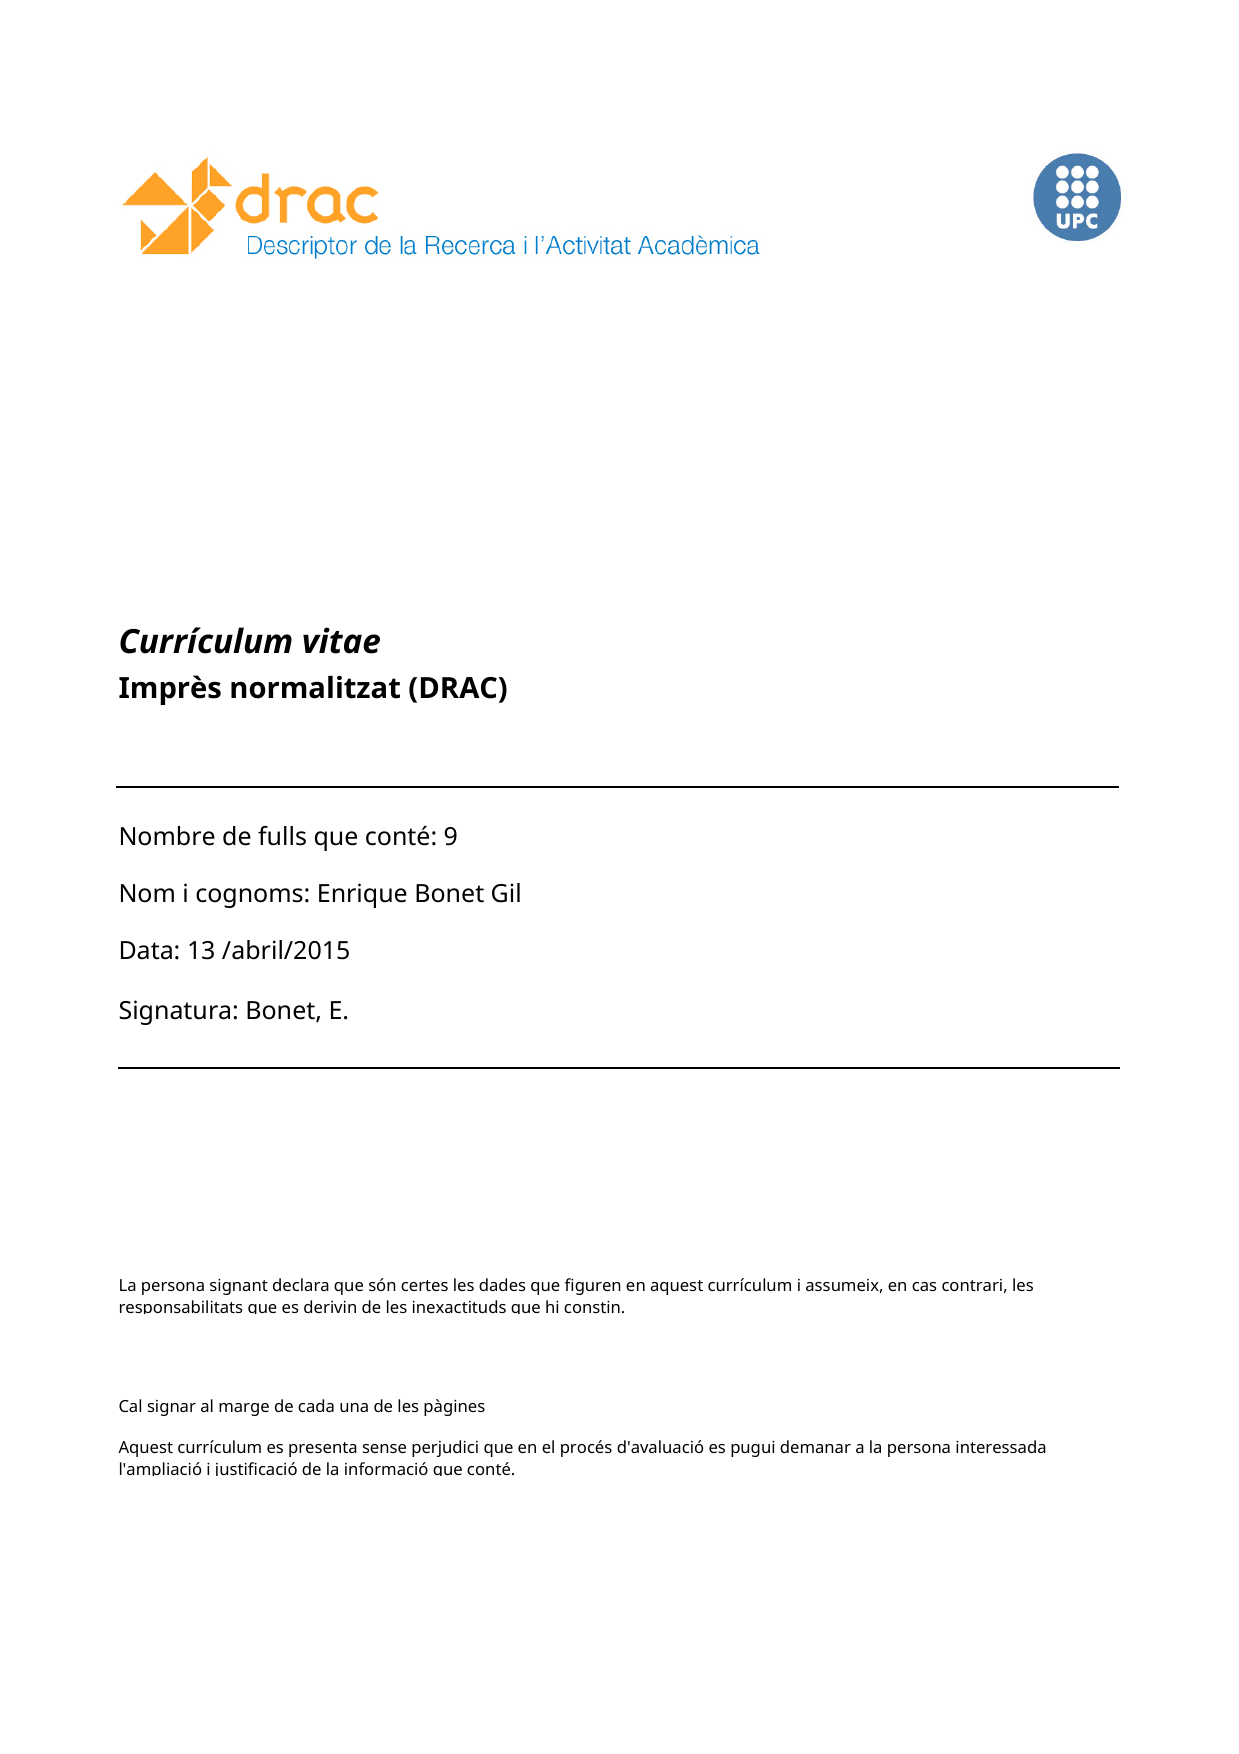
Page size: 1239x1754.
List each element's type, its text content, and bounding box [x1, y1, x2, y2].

table_cell [0, 713, 116, 787]
table_cell [118, 859, 878, 876]
table_cell Cal signar al marge de cada una de les pàgines [118, 1395, 1123, 1435]
table_header [0, 0, 116, 151]
table_cell [1031, 264, 1123, 618]
table_cell Currículum vitae [118, 618, 1123, 667]
table_cell Imprès normalitzat (DRAC) [118, 668, 1123, 712]
table_cell [118, 1033, 878, 1067]
table_cell Aquest currículum es presenta sense perjudici que en el procés d'avaluació es pugui demanar a la persona interessada l'ampliació i justificació de la informació que conté. [118, 1435, 1123, 1476]
table_cell [0, 993, 116, 1033]
table_cell [0, 1273, 116, 1314]
table_cell [1123, 859, 1239, 876]
table_cell [764, 151, 878, 264]
table_cell [1123, 618, 1239, 667]
table_cell [0, 1069, 116, 1273]
table_cell [878, 1069, 1031, 1273]
table_cell [0, 789, 116, 819]
table_cell [118, 973, 878, 993]
table_cell [0, 1314, 116, 1395]
table_cell [878, 151, 1031, 264]
table_cell [878, 1314, 1031, 1395]
table_cell Nom i cognoms: Enrique Bonet Gil [118, 876, 1123, 916]
table_header [1123, 0, 1239, 151]
table_cell [0, 668, 116, 712]
table_cell [0, 151, 116, 264]
table_cell [0, 916, 116, 933]
table_cell [0, 973, 116, 993]
table_cell [1031, 1069, 1123, 1273]
table_cell [118, 789, 878, 819]
table_cell Data: 13 /abril/2015 [118, 933, 1123, 973]
table_cell [878, 264, 1031, 618]
table_cell [1123, 1395, 1239, 1435]
table_cell [118, 916, 878, 933]
table_cell [1123, 789, 1239, 819]
table_cell [0, 876, 116, 916]
table_cell [1031, 1314, 1123, 1395]
table_cell La persona signant declara que són certes les dades que figuren en aquest currículum i assumeix, en cas contrari, les responsabilitats que es derivin de les inexactituds que hi constin. [118, 1273, 1123, 1314]
table_cell [1123, 916, 1239, 933]
table_cell [1123, 819, 1239, 859]
table_cell [0, 859, 116, 876]
table_cell [1123, 933, 1239, 973]
table_cell [1123, 668, 1239, 712]
table_cell [1123, 973, 1239, 993]
table_cell [878, 916, 1031, 933]
table_cell [1123, 1069, 1239, 1273]
table_cell [1123, 1314, 1239, 1395]
table_cell [1123, 993, 1239, 1033]
table_header [1031, 0, 1123, 151]
table_cell [1123, 264, 1239, 618]
table_cell [1031, 713, 1123, 787]
table_cell [118, 264, 878, 618]
table_cell [118, 1314, 878, 1395]
table_cell Signatura: Bonet, E. [118, 993, 1123, 1033]
table_header [118, 0, 878, 151]
table_cell [1031, 859, 1123, 876]
table_cell [878, 1033, 1031, 1067]
table_cell [1123, 1033, 1239, 1068]
table_cell [0, 264, 116, 618]
table_cell [1031, 789, 1123, 819]
table_cell [0, 1395, 116, 1435]
table_cell [878, 713, 1031, 786]
table_cell [0, 933, 116, 973]
table_cell [1031, 973, 1123, 993]
table_cell [878, 789, 1031, 819]
table_cell [1123, 713, 1239, 787]
table_cell [0, 618, 116, 667]
table_cell [1123, 1435, 1239, 1476]
table_cell [1031, 243, 1123, 264]
table_header [878, 0, 1031, 151]
table_cell [0, 1033, 116, 1068]
table_cell [1123, 876, 1239, 916]
table_cell [0, 1435, 116, 1476]
table_cell [0, 819, 116, 859]
table_cell [1031, 1033, 1123, 1068]
table_cell [878, 973, 1031, 993]
table_cell [118, 1069, 878, 1273]
table_cell Nombre de fulls que conté: 9 [118, 819, 1123, 859]
table_cell [1031, 916, 1123, 933]
table_cell [1123, 1273, 1239, 1314]
table_cell [1123, 151, 1239, 264]
table_cell [878, 859, 1031, 876]
table_cell [118, 713, 878, 786]
